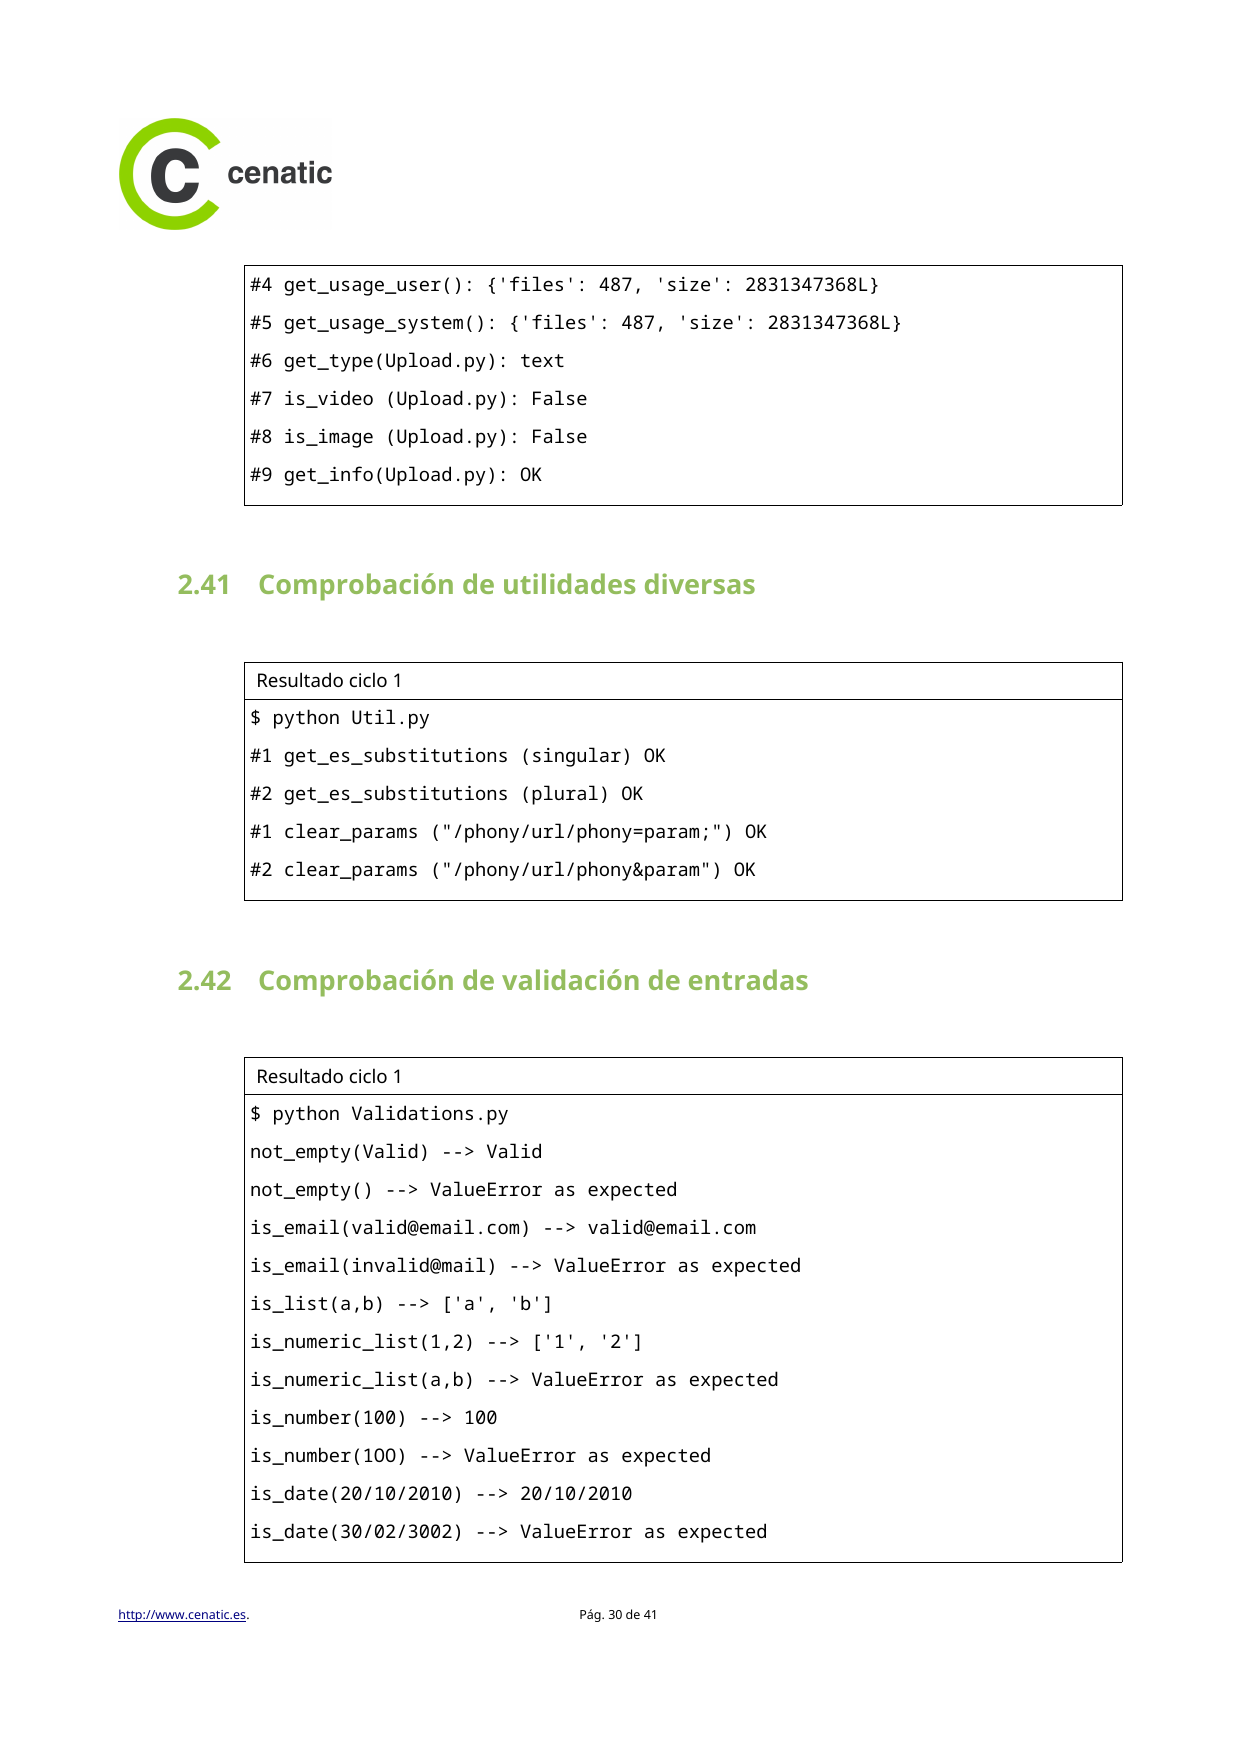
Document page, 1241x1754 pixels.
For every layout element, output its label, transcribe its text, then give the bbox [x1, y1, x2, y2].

subtitle Comprobación de utilidades diversas [118, 566, 1122, 602]
table_cell #4 get_usage_user(): {'files': 487, 'size': 2831347368L} #5 get_usage_system(): {'files': 487, 'size': 2831347368L} #6 get_type(Upload.py): text #7 is_video (Upload.py): False #8 is_image (Upload.py): False #9 get_info(Upload.py): OK [245, 266, 1122, 505]
table_cell $ python Util.py #1 get_es_substitutions (singular) OK #2 get_es_substitutions (plural) OK #1 clear_params ("/phony/url/phony=param;") OK #2 clear_params ("/phony/url/phony&param") OK [245, 700, 1122, 900]
table_header Resultado ciclo 1 [245, 663, 1122, 699]
table_cell $ python Validations.py not_empty(Valid) --> Valid not_empty() --> ValueError as expected is_email(valid@email.com) --> valid@email.com is_email(invalid@mail) --> ValueError as expected is_list(a,b) --> ['a', 'b'] is_numeric_list(1,2) --> ['1', '2'] is_numeric_list(a,b) --> ValueError as expected is_number(100) --> 100 is_number(1OO) --> ValueError as expected is_date(20/10/2010) --> 20/10/2010 is_date(30/02/3002) --> ValueError as expected [245, 1095, 1122, 1562]
subtitle Comprobación de validación de entradas [118, 961, 1122, 998]
picture [119, 118, 332, 230]
table_header Resultado ciclo 1 [245, 1058, 1122, 1094]
